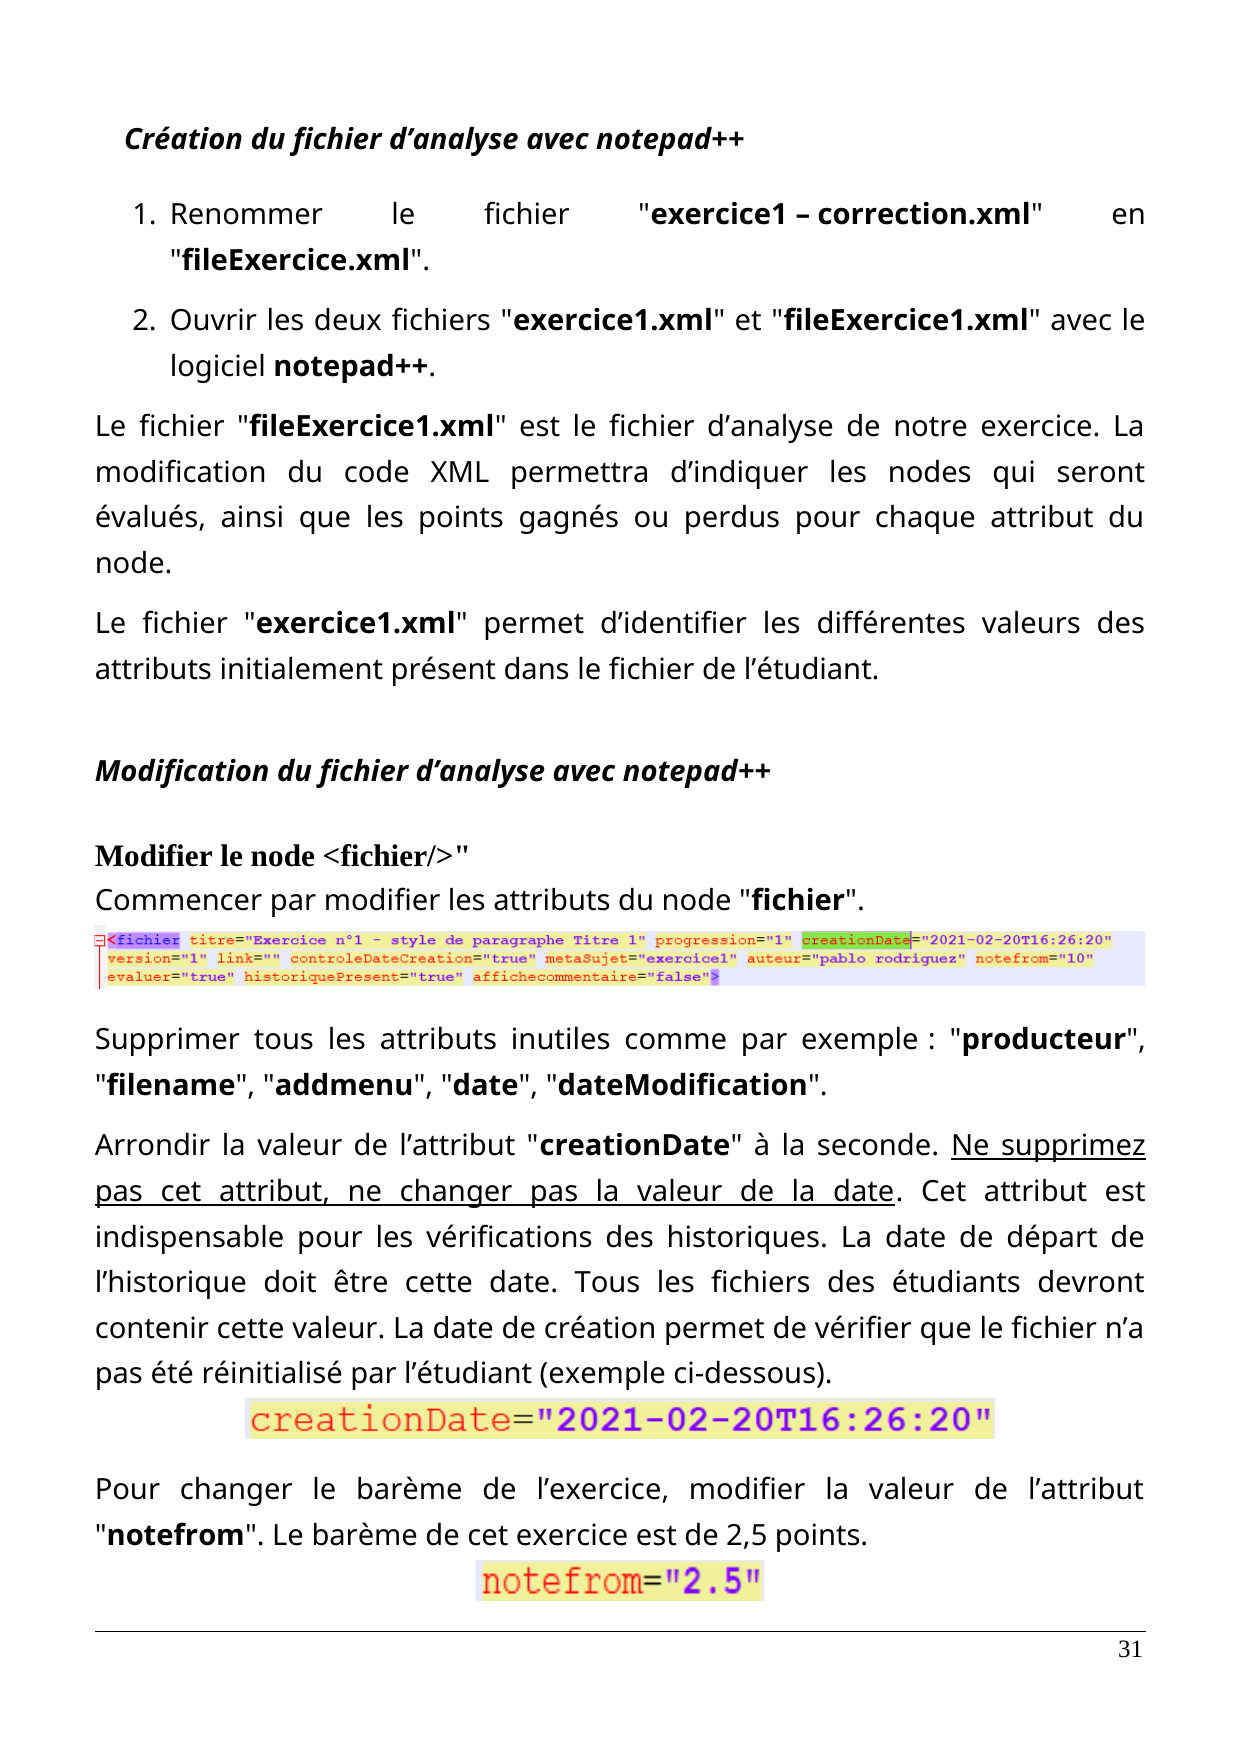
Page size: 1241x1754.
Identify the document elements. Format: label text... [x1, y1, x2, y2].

list Renommer le fichier "exercice1 – correction.xml" en "fileExercice.xml". [132, 193, 1146, 278]
subtitle Modification du fichier d’analyse avec notepad++ [65, 720, 1146, 819]
subtitle Création du fichier d’analyse avec notepad++ [94, 88, 1146, 187]
text Supprimer tous les attributs inutiles comme par exemple : "producteur", "filename", "addmenu", "date", "dateModification". [94, 989, 1146, 1104]
text Arrondir la valeur de l’attribut "creationDate" à la seconde. Ne supprimez pas cet attribut, ne changer pas la valeur de la date. Cet attribut est indispensable pour les vérifications des historiques. La date de départ de l’historique doit être cette date. Tous les fichiers des étudiants devront contenir cette valeur. La date de création permet de vérifier que le fichier n’a pas été réinitialisé par l’étudiant (exemple ci-dessous). [94, 1125, 1146, 1392]
text Pour changer le barème de l’exercice, modifier la valeur de l’attribut "notefrom". Le barème de cet exercice est de 2,5 points. [94, 1413, 1146, 1554]
picture [94, 925, 1146, 989]
subtitle Modifier le node <fichier/>" [94, 837, 1146, 873]
text Commencer par modifier les attributs du node "fichier". [94, 879, 1146, 919]
text Le fichier "exercice1.xml" permet d’identifier les différentes valeurs des attributs initialement présent dans le fichier de l’étudiant. [94, 602, 1146, 688]
text Le fichier "fileExercice1.xml" est le fichier d’analyse de notre exercice. La modification du code XML permettra d’indiquer les nodes qui seront évalués, ainsi que les points gagnés ou perdus pour chaque attribut du node. [94, 405, 1146, 582]
picture [245, 1398, 995, 1439]
list Ouvrir les deux fichiers "exercice1.xml" et "fileExercice1.xml" avec le logiciel notepad++. [132, 299, 1146, 384]
